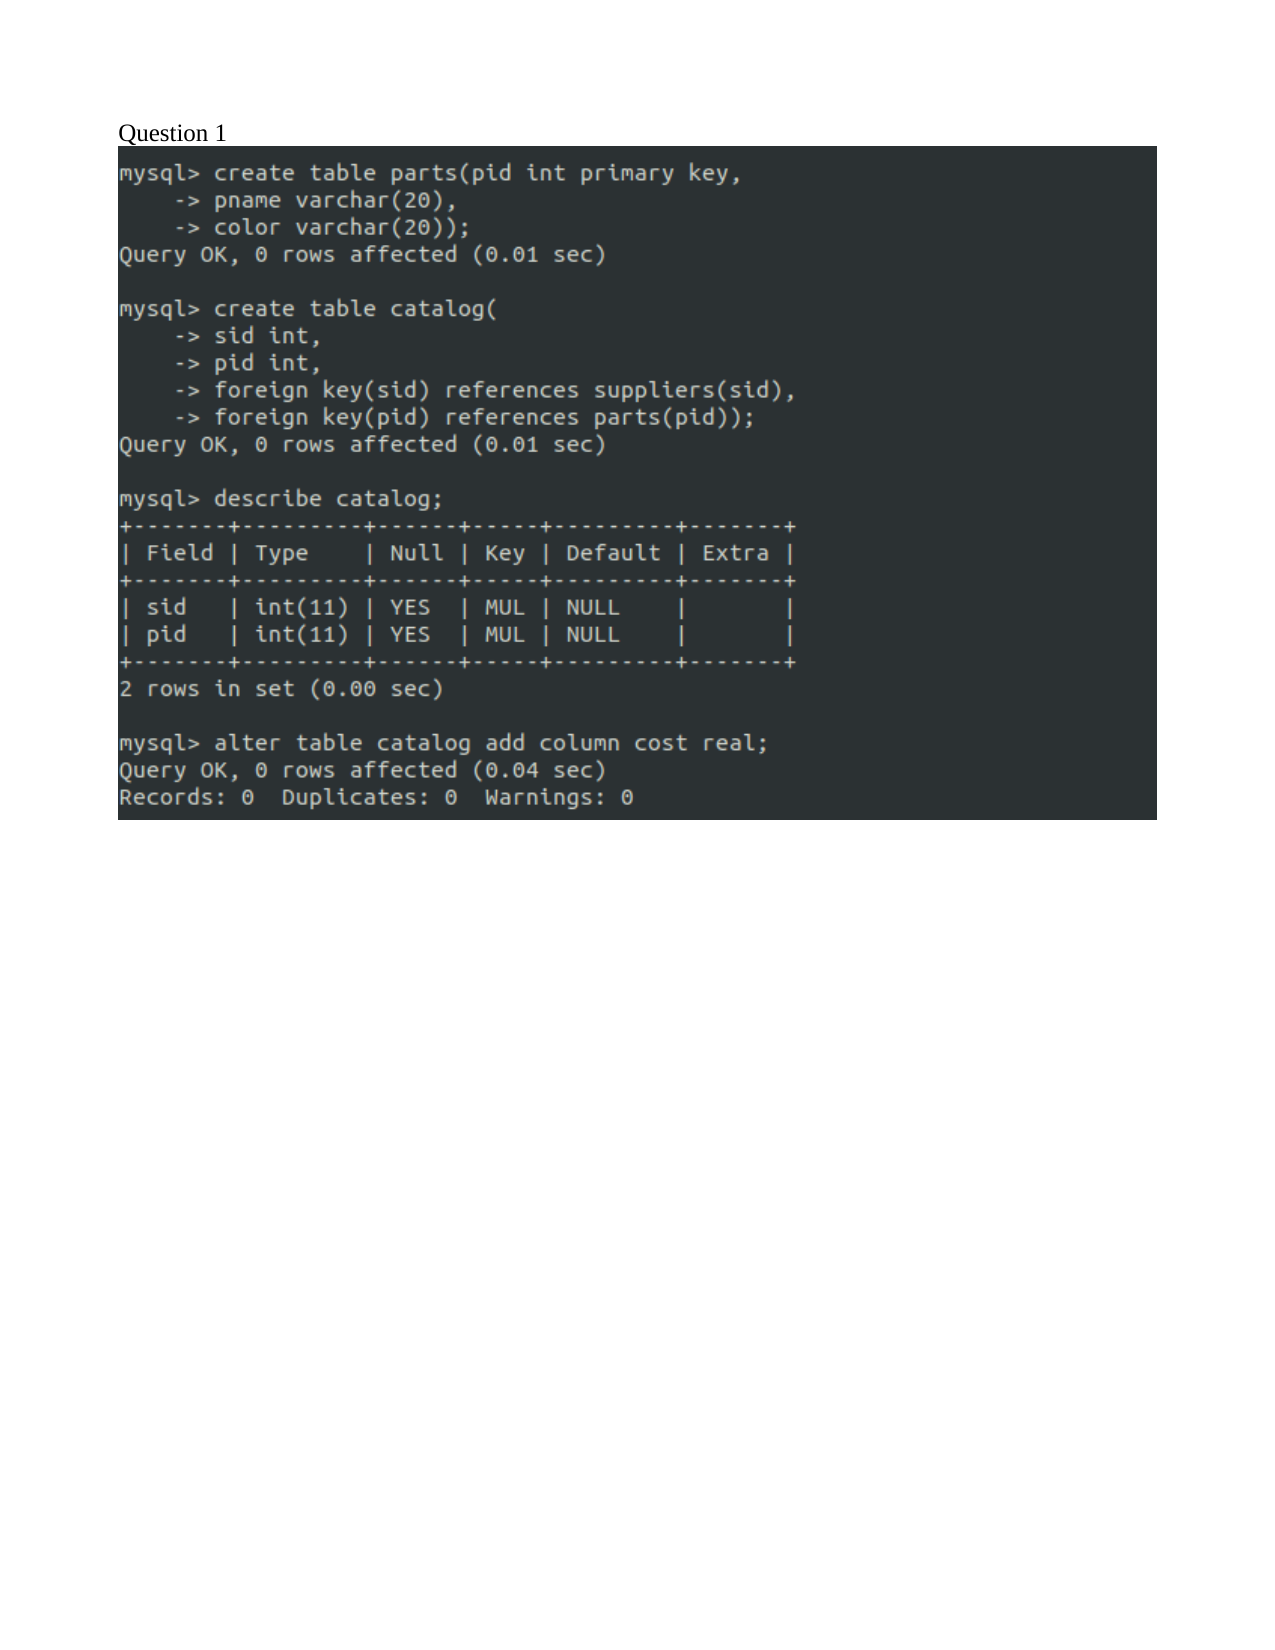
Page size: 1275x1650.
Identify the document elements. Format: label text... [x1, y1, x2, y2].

text Question 1 [118, 118, 1157, 146]
picture [118, 146, 1157, 820]
